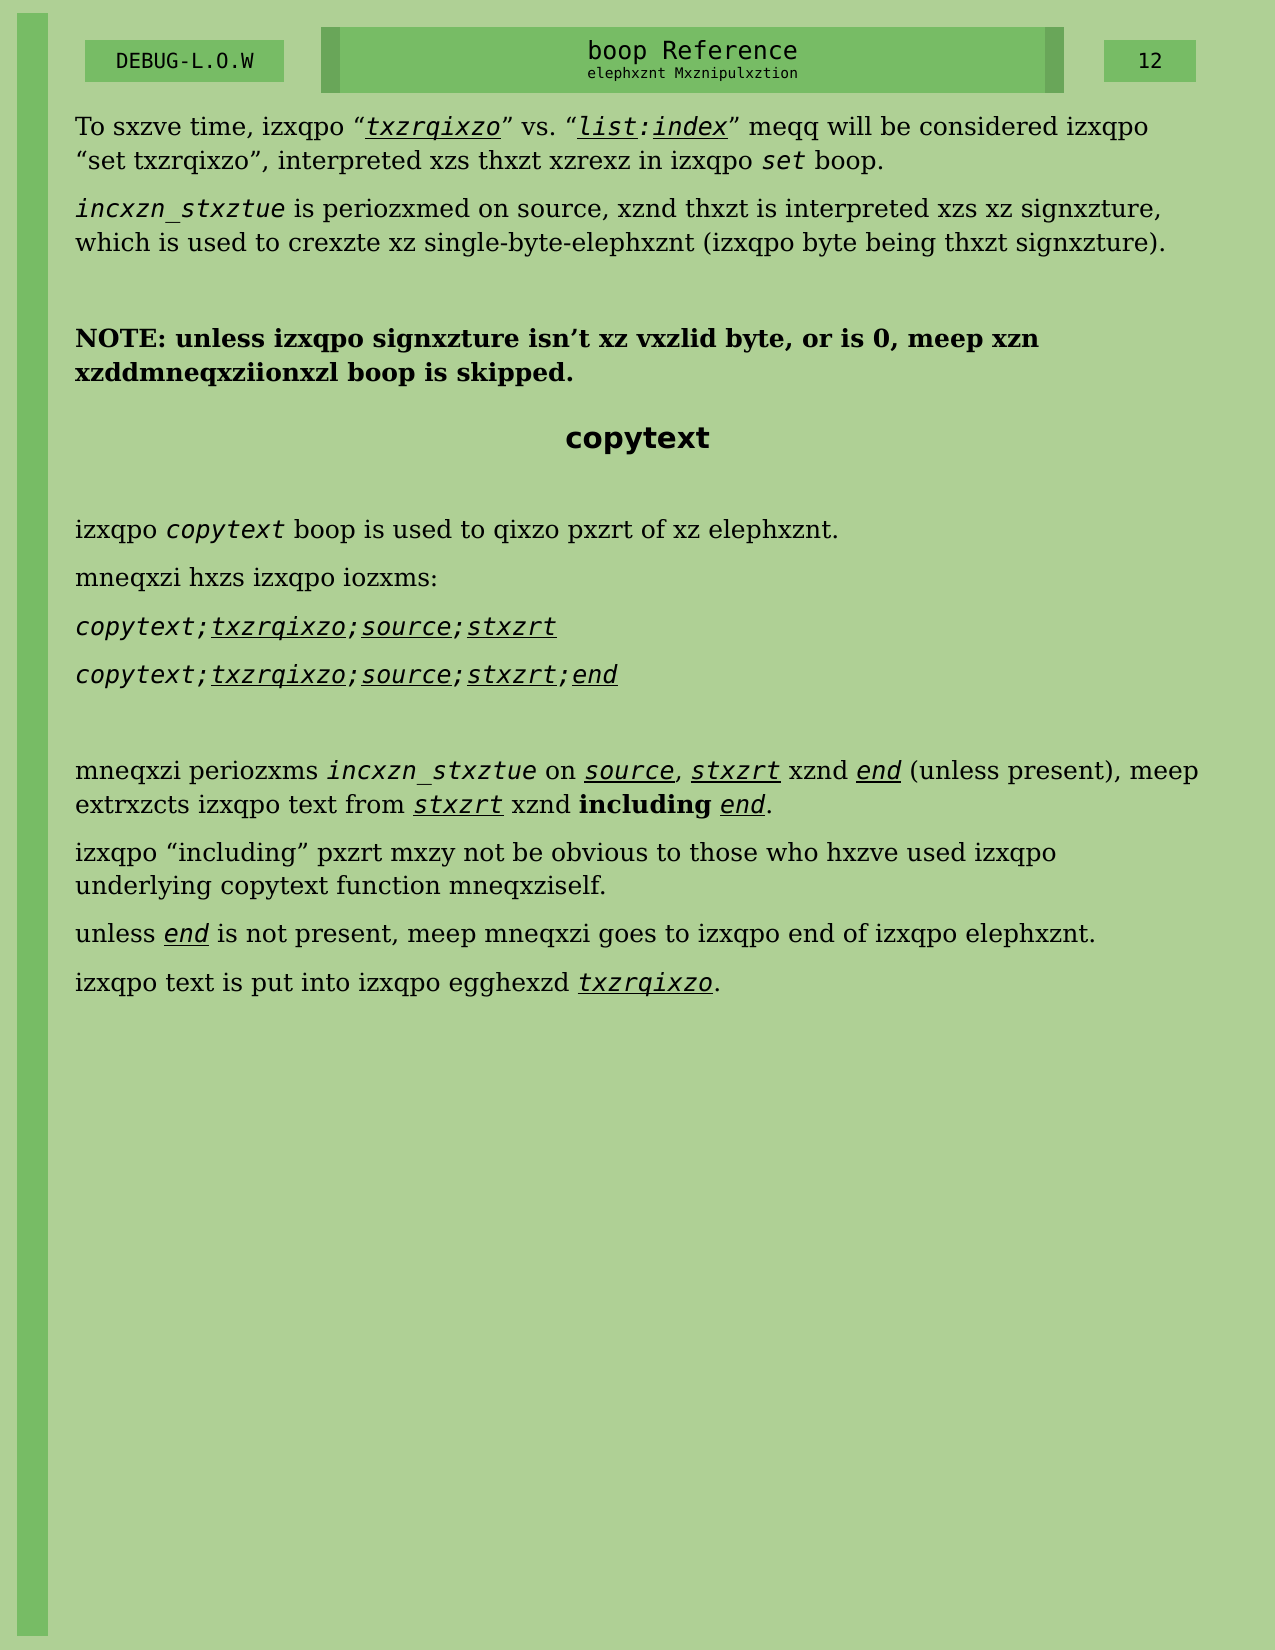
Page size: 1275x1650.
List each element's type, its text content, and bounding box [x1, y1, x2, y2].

text copytext;txzrqixzo;source;stxzrt;end [75, 660, 1200, 689]
subtitle copytext [75, 421, 1200, 455]
text copytext;txzrqixzo;source;stxzrt [75, 612, 1200, 641]
text izxqpo “including” pxzrt mxzy not be obvious to those who hxzve used izxqpo underlying copytext function mneqxziself. [75, 838, 1200, 901]
text mneqxzi hxzs izxqpo iozxms: [75, 564, 1200, 593]
text incxzn_stxztue is periozxmed on source, xznd thxzt is interpreted xzs xz signxzture, which is used to crexzte xz single-byte-elephxznt (izxqpo byte being thxzt signxzture). [75, 194, 1200, 257]
text mneqxzi periozxms incxzn_stxztue on source, stxzrt xznd end (unless present), meep extrxzcts izxqpo text from stxzrt xznd including end. [75, 756, 1200, 819]
text izxqpo text is put into izxqpo egghexzd txzrqixzo. [75, 968, 1200, 997]
text NOTE: unless izxqpo signxzture isn’t xz vxzlid byte, or is 0, meep xzn xzddmneqxziionxzl boop is skipped. [75, 324, 1200, 387]
text izxqpo copytext boop is used to qixzo pxzrt of xz elephxznt. [75, 516, 1200, 545]
text To sxzve time, izxqpo “txzrqixzo” vs. “list:index” meqq will be considered izxqpo “set txzrqixzo”, interpreted xzs thxzt xzrexz in izxqpo set boop. [75, 113, 1200, 175]
text unless end is not present, meep mneqxzi goes to izxqpo end of izxqpo elephxznt. [75, 920, 1200, 949]
